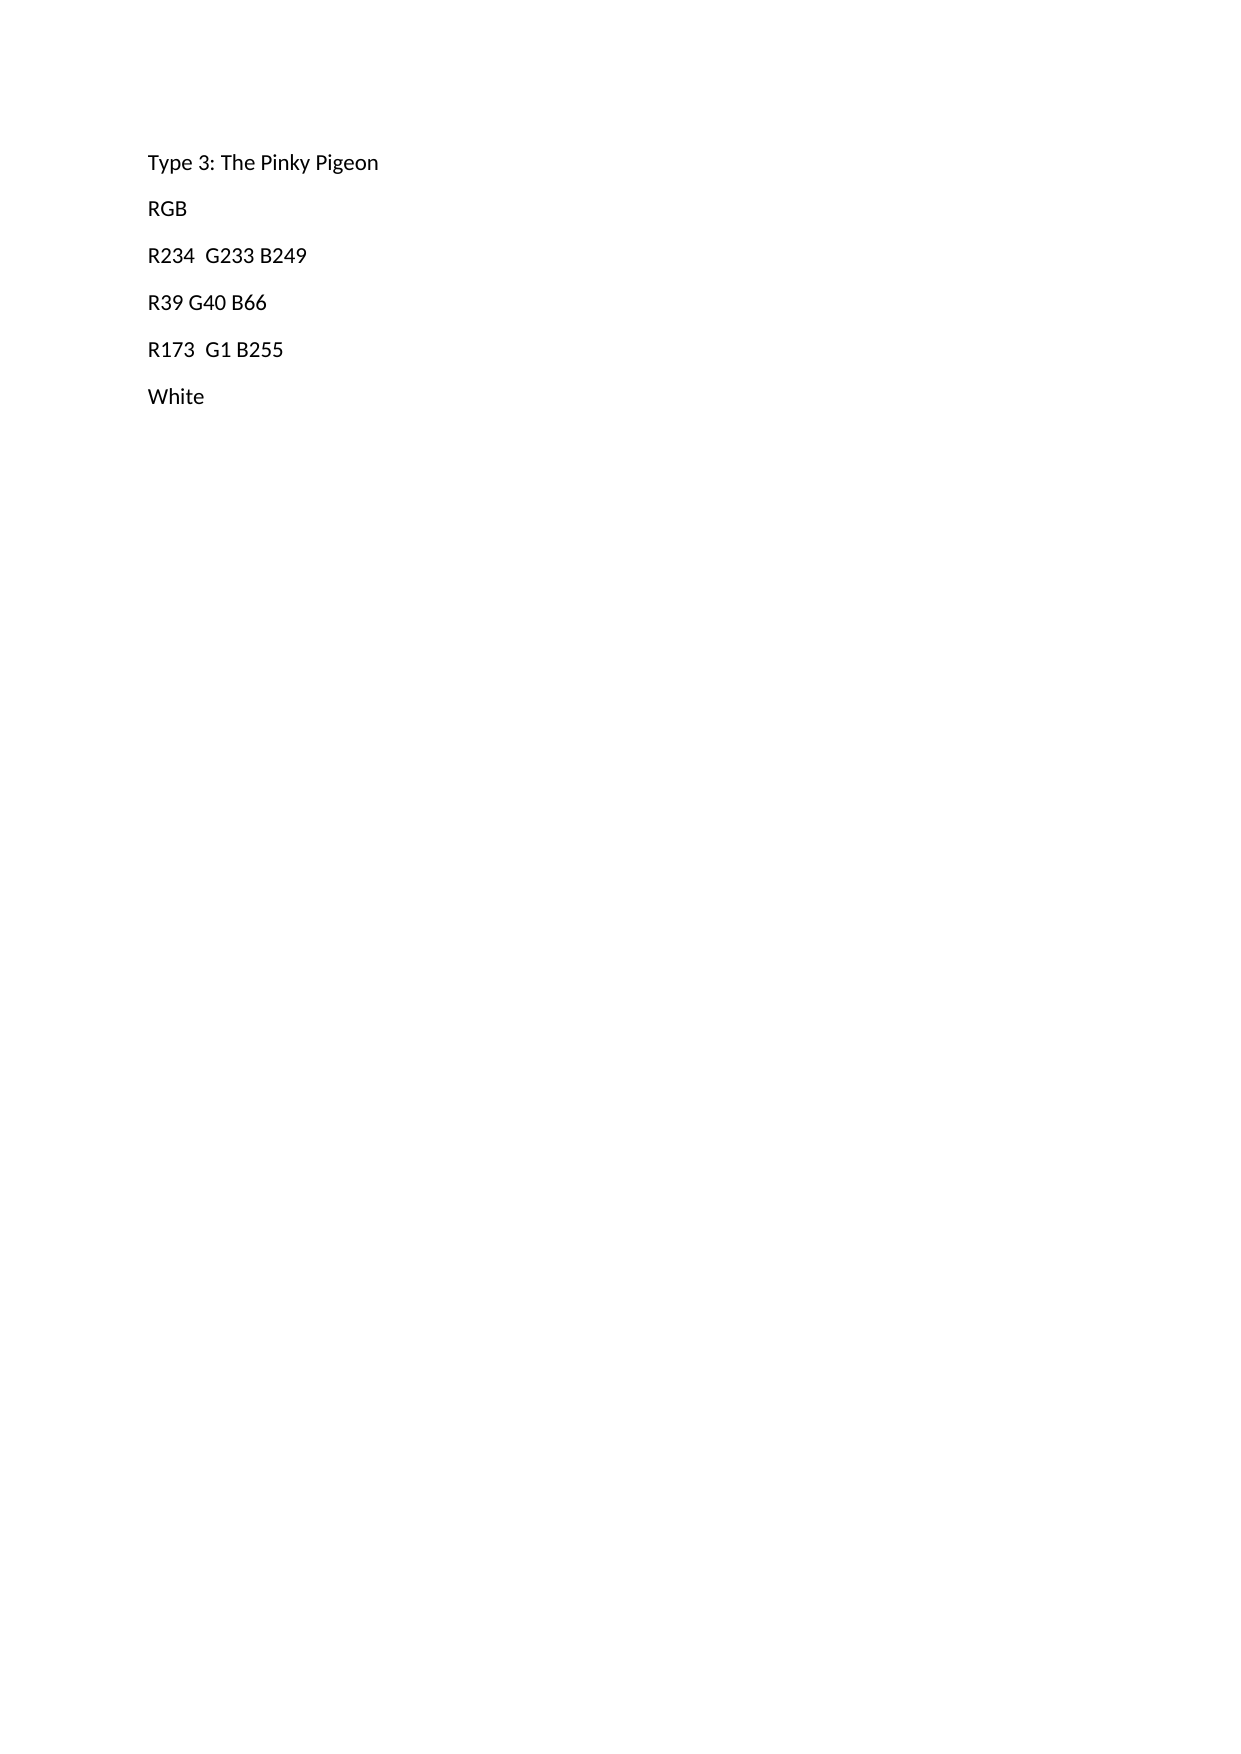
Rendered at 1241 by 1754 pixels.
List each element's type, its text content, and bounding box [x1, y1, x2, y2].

text Type 3: The Pinky Pigeon [148, 148, 1093, 176]
text R173 G1 B255 [148, 335, 1093, 363]
text White [148, 382, 1093, 410]
text R39 G40 B66 [148, 288, 1093, 316]
text RGB [148, 194, 1093, 222]
text R234 G233 B249 [148, 241, 1093, 269]
